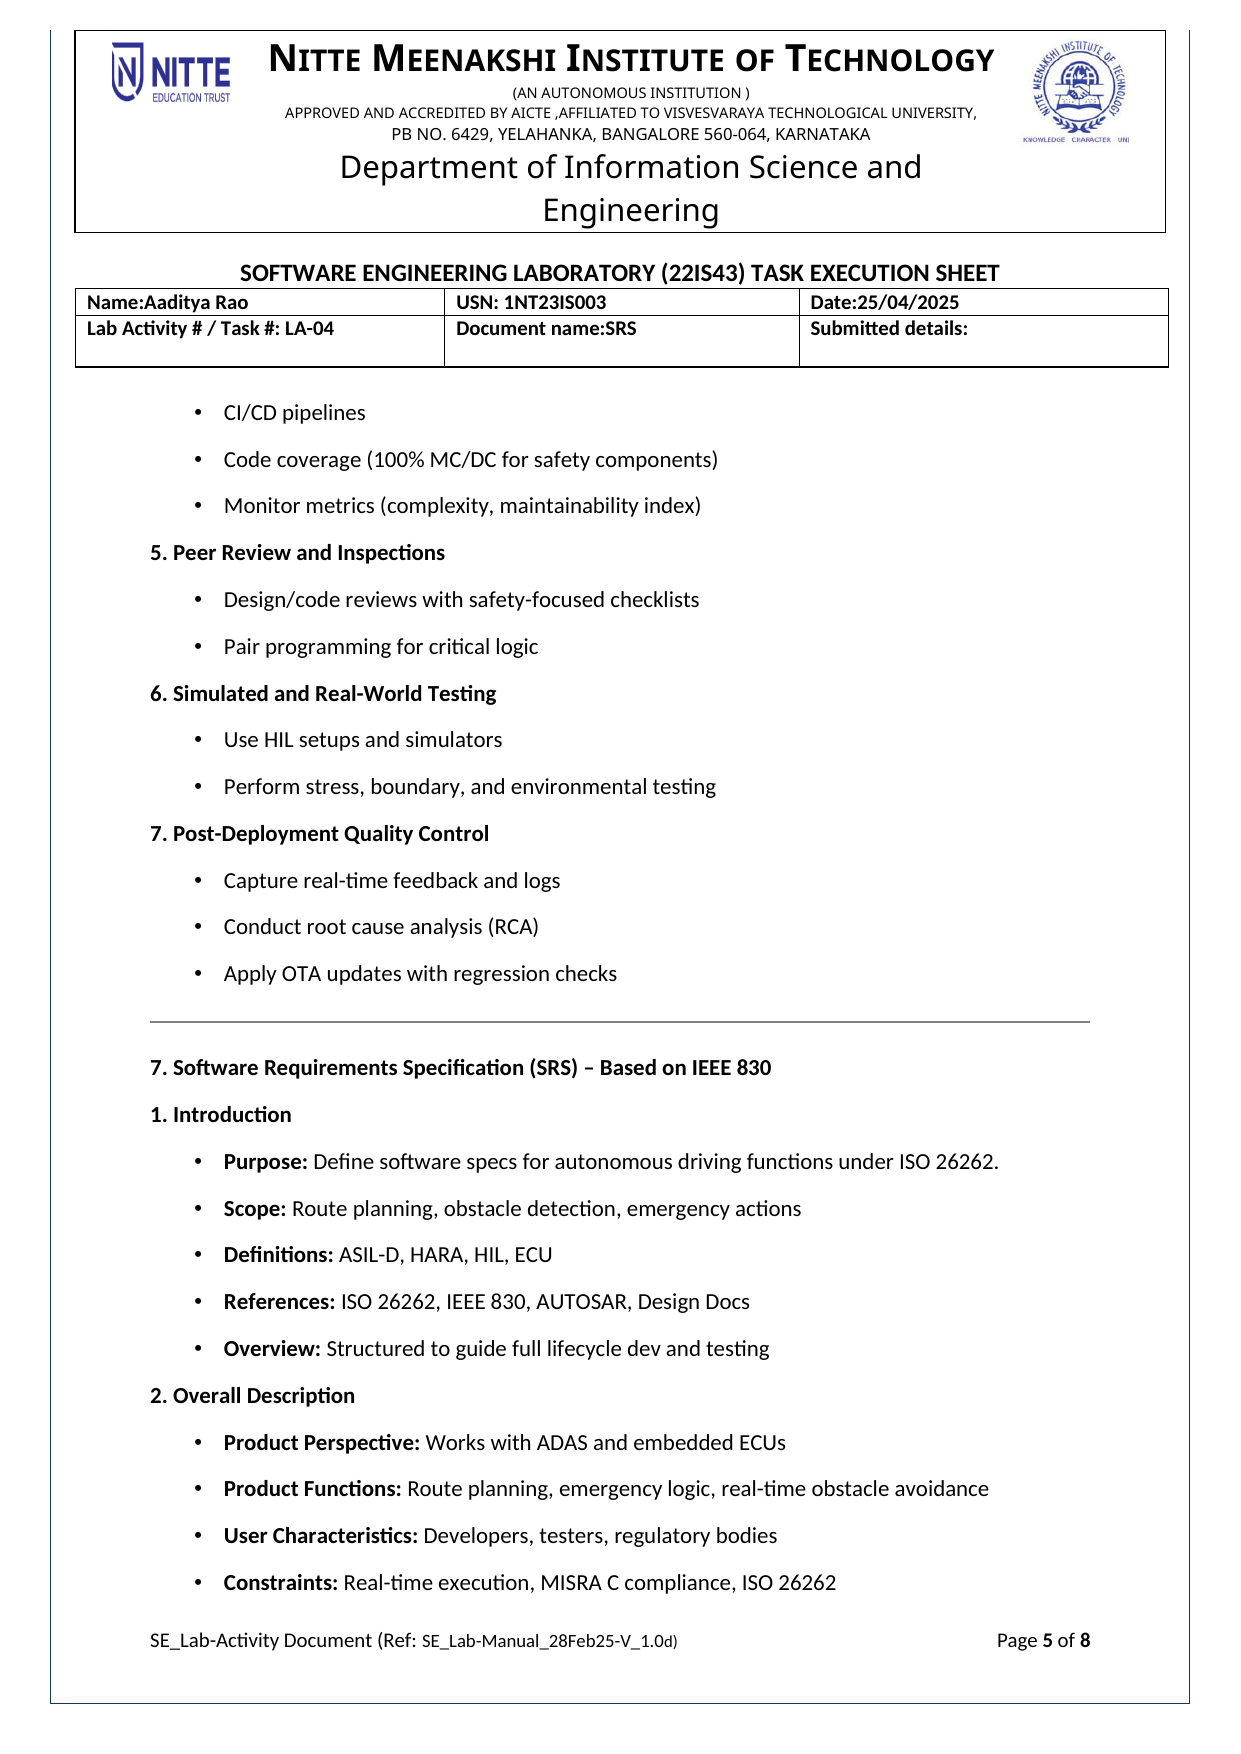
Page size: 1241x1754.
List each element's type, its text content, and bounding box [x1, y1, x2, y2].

list Use HIL setups and simulators [194, 725, 1090, 753]
list Purpose: Define software specs for autonomous driving functions under ISO 26262. [194, 1147, 1090, 1175]
text 7. Software Requirements Specification (SRS) – Based on IEEE 830 [150, 1053, 1090, 1082]
text 2. Overall Description [150, 1381, 1090, 1409]
list Definitions: ASIL-D, HARA, HIL, ECU [194, 1241, 1090, 1269]
list Product Perspective: Works with ADAS and embedded ECUs [194, 1428, 1090, 1456]
list Product Functions: Route planning, emergency logic, real-time obstacle avoidance [194, 1474, 1090, 1502]
text 6. Simulated and Real-World Testing [150, 679, 1090, 707]
list Apply OTA updates with regression checks [194, 959, 1090, 987]
list Overview: Structured to guide full lifecycle dev and testing [194, 1334, 1090, 1362]
list Pair programming for critical logic [194, 632, 1090, 660]
list Scope: Route planning, obstacle detection, emergency actions [194, 1194, 1090, 1222]
list Capture real-time feedback and logs [194, 866, 1090, 894]
text 7. Post-Deployment Quality Control [150, 819, 1090, 847]
picture [1019, 31, 1129, 148]
text 5. Peer Review and Inspections [150, 538, 1090, 566]
text 1. Introduction [150, 1100, 1090, 1128]
list Monitor metrics (complexity, maintainability index) [194, 492, 1090, 519]
list Code coverage (100% MC/DC for safety components) [194, 445, 1090, 473]
list Design/code reviews with safety-focused checklists [194, 585, 1090, 613]
picture [112, 39, 230, 103]
list User Characteristics: Developers, testers, regulatory bodies [194, 1521, 1090, 1549]
list Constraints: Real-time execution, MISRA C compliance, ISO 26262 [194, 1568, 1090, 1596]
list CI/CD pipelines [194, 398, 1090, 426]
list Conduct root cause analysis (RCA) [194, 912, 1090, 941]
list Perform stress, boundary, and environmental testing [194, 772, 1090, 800]
list References: ISO 26262, IEEE 830, AUTOSAR, Design Docs [194, 1287, 1090, 1315]
